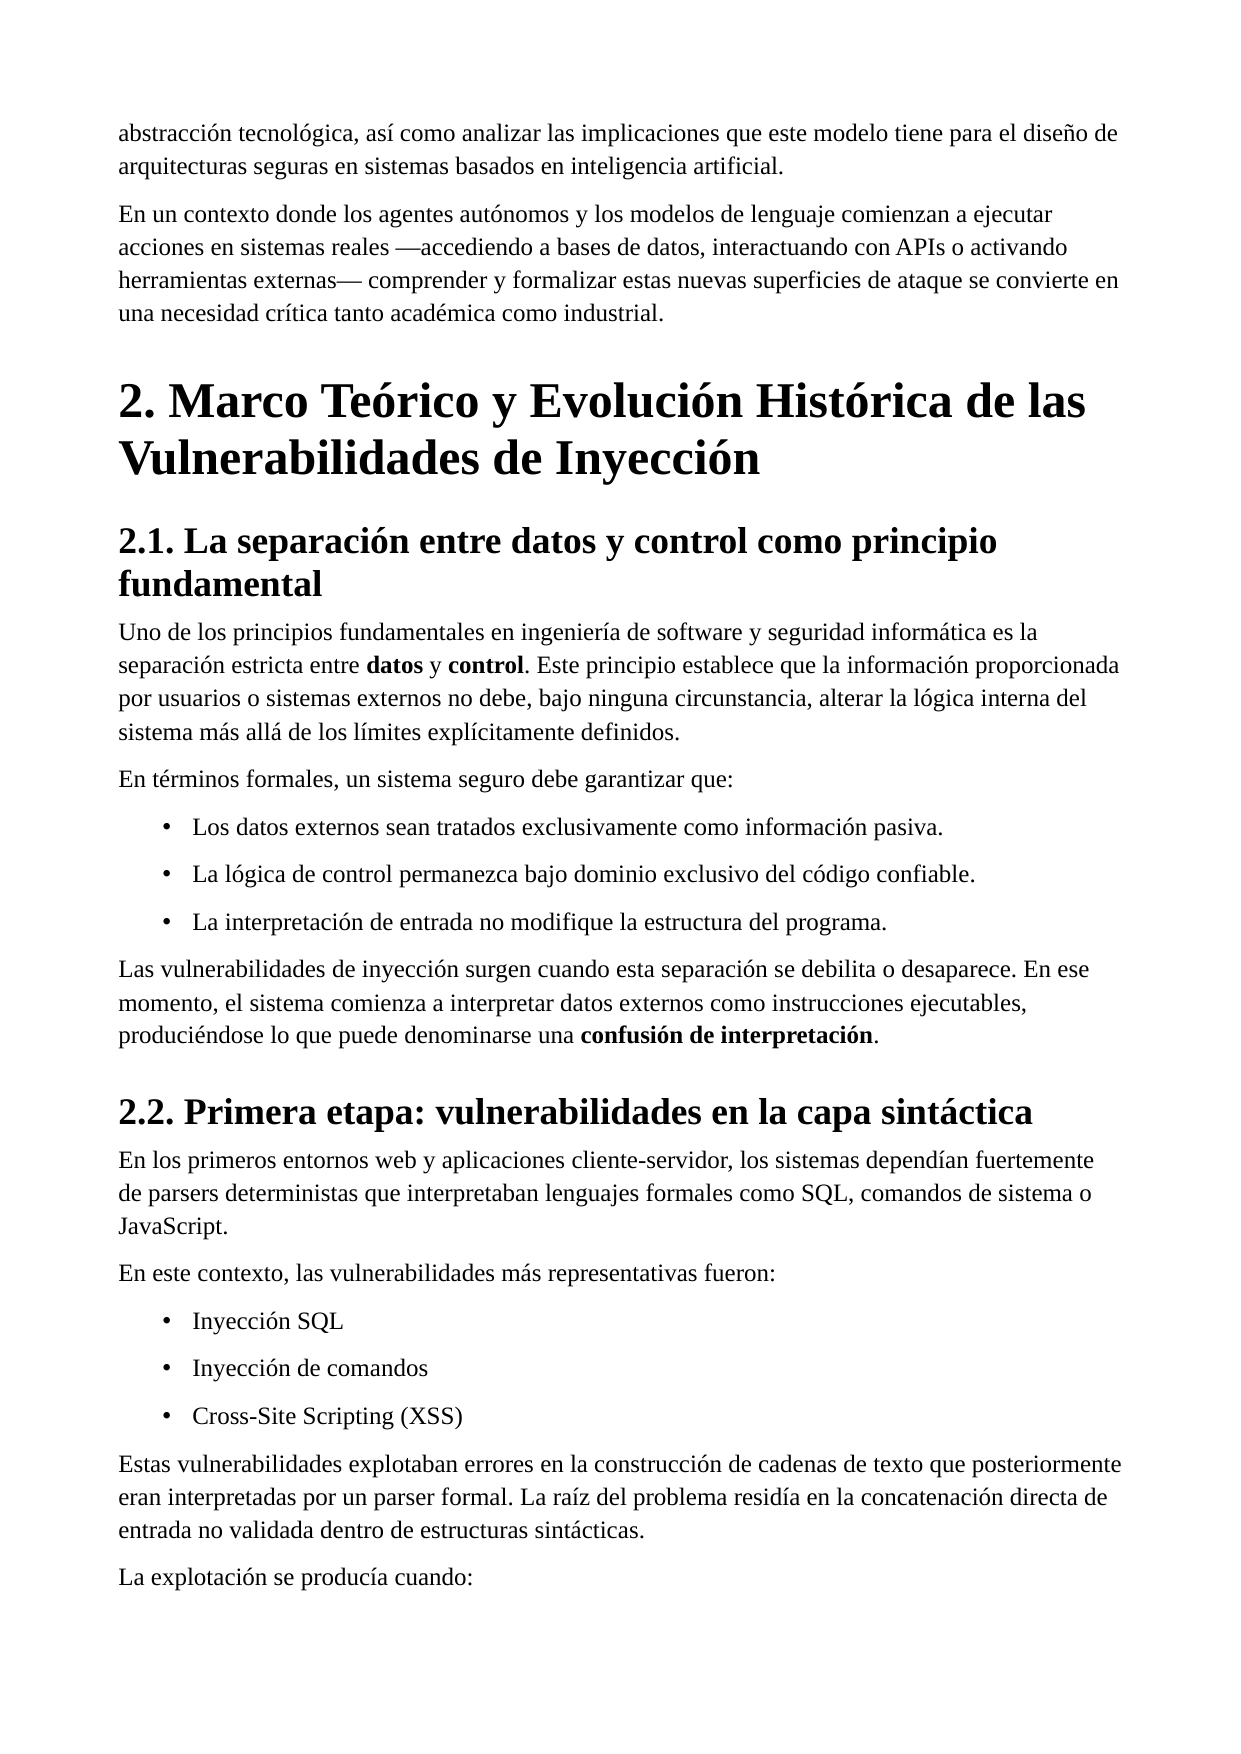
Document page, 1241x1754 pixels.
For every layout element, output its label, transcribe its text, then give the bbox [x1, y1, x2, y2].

list Inyección SQL [162, 1306, 1122, 1335]
list Inyección de comandos [162, 1353, 1122, 1382]
list Cross-Site Scripting (XSS) [162, 1401, 1122, 1430]
text Las vulnerabilidades de inyección surgen cuando esta separación se debilita o desaparece. En ese momento, el sistema comienza a interpretar datos externos como instrucciones ejecutables, produciéndose lo que puede denominarse una confusión de interpretación. [118, 954, 1122, 1049]
text En los primeros entornos web y aplicaciones cliente-servidor, los sistemas dependían fuertemente de parsers deterministas que interpretaban lenguajes formales como SQL, comandos de sistema o JavaScript. [118, 1145, 1122, 1239]
list La lógica de control permanezca bajo dominio exclusivo del código confiable. [162, 859, 1122, 888]
list La interpretación de entrada no modifique la estructura del programa. [162, 907, 1122, 936]
subtitle 2.1. La separación entre datos y control como principio fundamental [118, 519, 1122, 605]
text Uno de los principios fundamentales en ingeniería de software y seguridad informática es la separación estricta entre datos y control. Este principio establece que la información proporcionada por usuarios o sistemas externos no debe, bajo ninguna circunstancia, alterar la lógica interna del sistema más allá de los límites explícitamente definidos. [118, 617, 1122, 745]
text Estas vulnerabilidades explotaban errores en la construcción de cadenas de texto que posteriormente eran interpretadas por un parser formal. La raíz del problema residía en la concatenación directa de entrada no validada dentro de estructuras sintácticas. [118, 1449, 1122, 1543]
text En términos formales, un sistema seguro debe garantizar que: [118, 764, 1122, 793]
text En un contexto donde los agentes autónomos y los modelos de lenguaje comienzan a ejecutar acciones en sistemas reales —accediendo a bases de datos, interactuando con APIs o activando herramientas externas— comprender y formalizar estas nuevas superficies de ataque se convierte en una necesidad crítica tanto académica como industrial. [118, 199, 1122, 327]
subtitle 2. Marco Teórico y Evolución Histórica de las Vulnerabilidades de Inyección [118, 370, 1122, 485]
text abstracción tecnológica, así como analizar las implicaciones que este modelo tiene para el diseño de arquitecturas seguras en sistemas basados en inteligencia artificial. [118, 118, 1122, 180]
subtitle 2.2. Primera etapa: vulnerabilidades en la capa sintáctica [118, 1089, 1122, 1132]
text En este contexto, las vulnerabilidades más representativas fueron: [118, 1258, 1122, 1287]
list Los datos externos sean tratados exclusivamente como información pasiva. [162, 812, 1122, 841]
text La explotación se producía cuando: [118, 1562, 1122, 1591]
